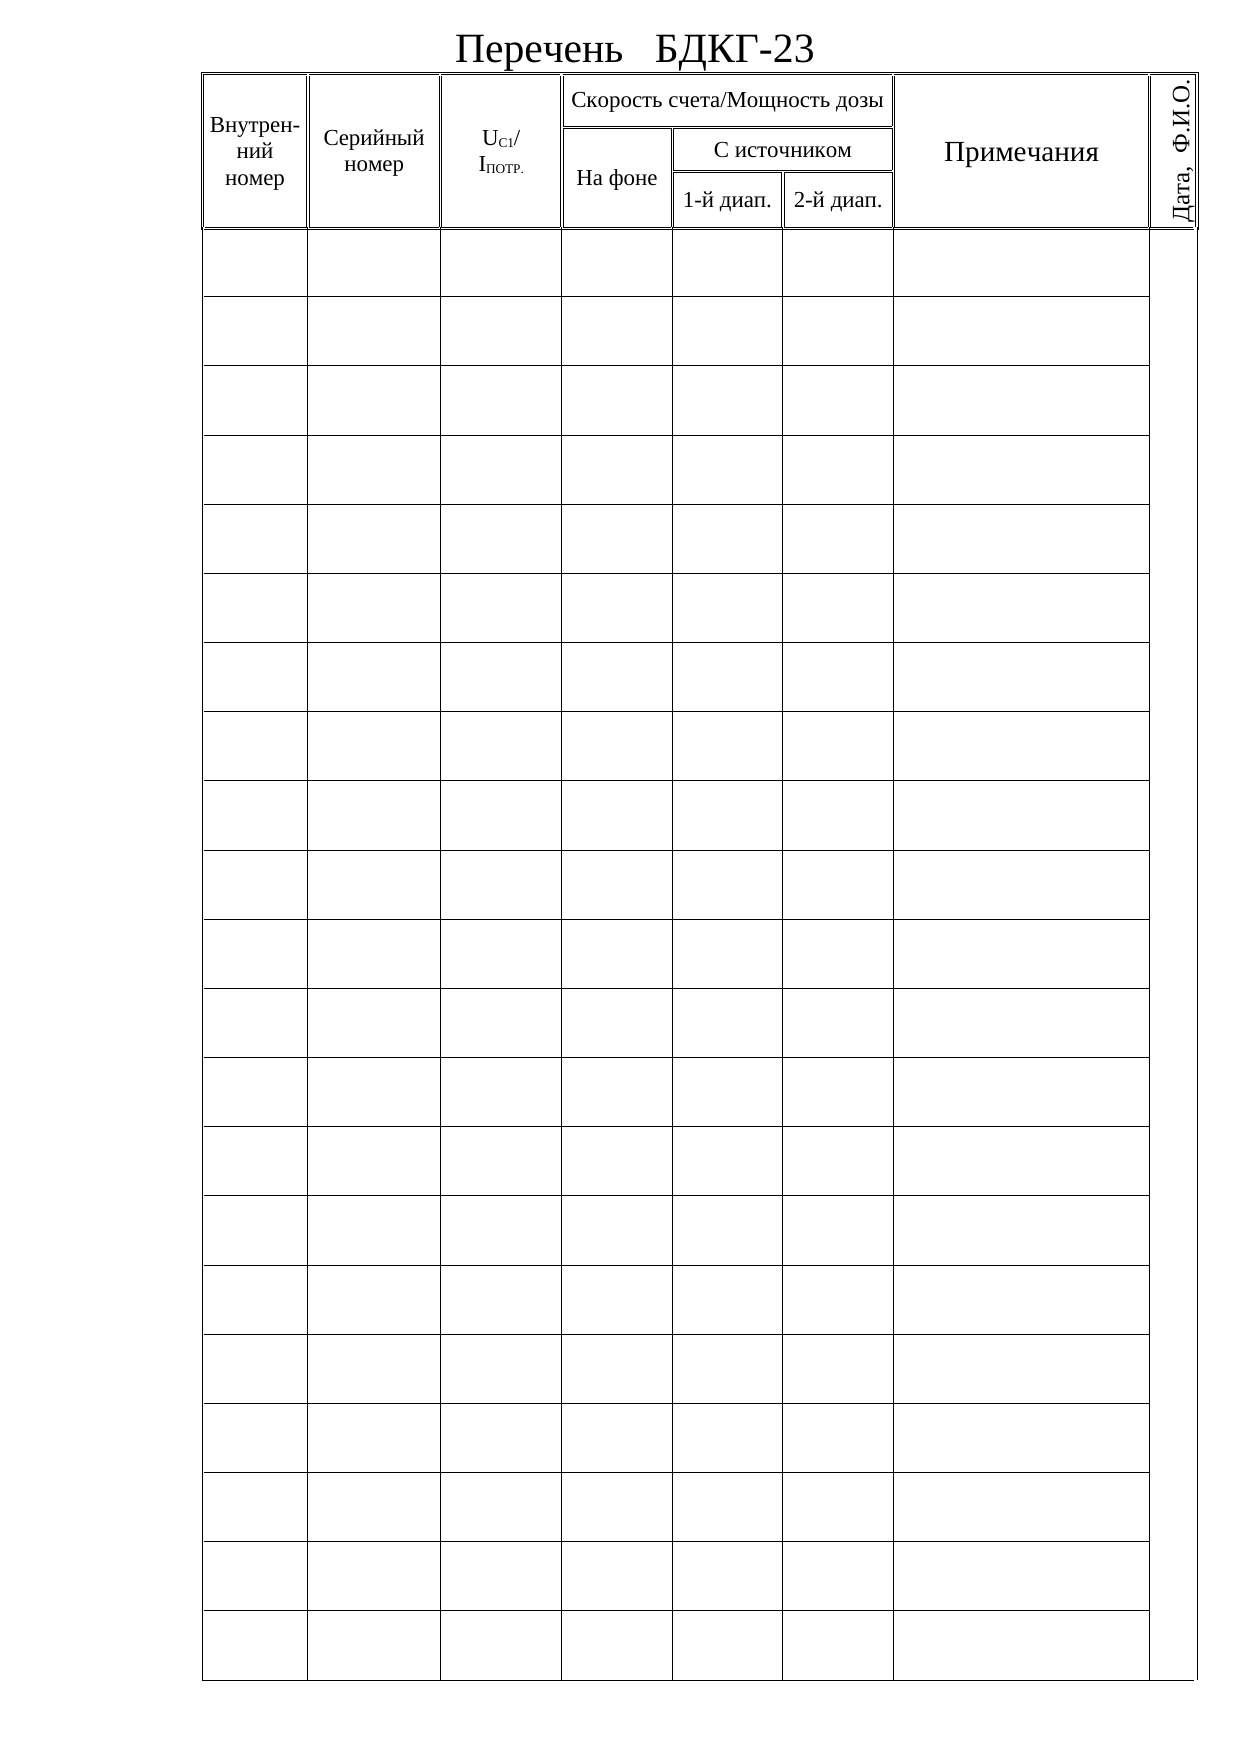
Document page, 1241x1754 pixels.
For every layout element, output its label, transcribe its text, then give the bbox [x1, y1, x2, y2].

table_cell [894, 505, 1149, 573]
table_cell [562, 1404, 672, 1472]
table_cell [673, 574, 782, 642]
table_cell [562, 1335, 672, 1403]
table_cell [308, 1335, 440, 1403]
table_cell [894, 1335, 1149, 1403]
table_cell [562, 989, 672, 1057]
table_cell [308, 920, 440, 988]
table_cell [203, 781, 307, 849]
table_cell [441, 643, 561, 711]
table_cell [203, 297, 307, 365]
table_cell [308, 230, 440, 296]
table_cell [673, 1196, 782, 1264]
table_cell [203, 851, 307, 919]
table_cell [783, 781, 893, 849]
table_cell [562, 712, 672, 780]
table_cell [441, 1127, 561, 1195]
table_cell [783, 297, 893, 365]
table_cell [203, 574, 307, 642]
table_cell [203, 989, 307, 1057]
table_cell [308, 643, 440, 711]
table_cell [673, 1404, 782, 1472]
table_cell [441, 1542, 561, 1610]
table_cell [203, 643, 307, 711]
table_cell [562, 1473, 672, 1541]
table_cell [894, 1058, 1149, 1126]
table_cell [441, 1335, 561, 1403]
table_cell [308, 1196, 440, 1264]
table_cell [308, 1127, 440, 1195]
table_cell [783, 1266, 893, 1334]
table_cell [203, 1058, 307, 1126]
table_cell [308, 1611, 440, 1679]
table_cell [783, 1542, 893, 1610]
table_cell [441, 781, 561, 849]
table_cell [673, 1611, 782, 1679]
table_cell [441, 712, 561, 780]
table_cell [203, 1266, 307, 1334]
table_cell [203, 712, 307, 780]
table_cell [673, 643, 782, 711]
table_cell [203, 920, 307, 988]
table_cell [562, 1196, 672, 1264]
table_cell [308, 505, 440, 573]
table_cell [783, 920, 893, 988]
table_cell [673, 1335, 782, 1403]
table_cell [783, 851, 893, 919]
table_cell [203, 505, 307, 573]
table_cell [441, 1058, 561, 1126]
table_header Скорость счета/Мощность дозы [561, 73, 893, 126]
table_cell [673, 989, 782, 1057]
table_cell [673, 851, 782, 919]
table_cell 2-й диап. [785, 173, 892, 227]
table_cell [783, 989, 893, 1057]
table_cell [562, 781, 672, 849]
table_cell [783, 1335, 893, 1403]
table_cell [894, 851, 1149, 919]
table_cell [673, 436, 782, 504]
table_cell [203, 366, 307, 434]
table_cell [562, 643, 672, 711]
table_cell [894, 1542, 1149, 1610]
table_cell На фоне [564, 129, 671, 227]
table_cell [894, 297, 1149, 365]
table_cell [894, 1196, 1149, 1264]
table_cell [308, 436, 440, 504]
table_cell [894, 1404, 1149, 1472]
text Перечень БДКГ-23 [89, 24, 1053, 72]
table_header Примечания [893, 73, 1149, 227]
table_header Дата, Ф.И.О. [1149, 73, 1195, 227]
table_cell [894, 230, 1149, 296]
table_cell [894, 574, 1149, 642]
table_cell [441, 920, 561, 988]
table_cell [203, 230, 307, 296]
table_cell [673, 505, 782, 573]
table_cell [203, 1404, 307, 1472]
table_cell [673, 1473, 782, 1541]
table_cell [562, 297, 672, 365]
table_cell [894, 1611, 1149, 1679]
table_cell [894, 643, 1149, 711]
table_cell [562, 505, 672, 573]
table_cell [308, 366, 440, 434]
table_cell [562, 1611, 672, 1679]
table_cell [783, 1127, 893, 1195]
table_cell [441, 230, 561, 296]
table_cell [562, 1127, 672, 1195]
table_cell [308, 989, 440, 1057]
table_cell [308, 1404, 440, 1472]
table_cell [308, 781, 440, 849]
table_cell [441, 297, 561, 365]
table_cell [783, 1404, 893, 1472]
table_cell [783, 643, 893, 711]
table_cell [441, 366, 561, 434]
table_cell [783, 436, 893, 504]
table_cell [673, 1542, 782, 1610]
table_cell [673, 230, 782, 296]
table_cell [673, 1266, 782, 1334]
table_cell [673, 920, 782, 988]
table_cell [441, 851, 561, 919]
table_cell [673, 1058, 782, 1126]
table_cell [441, 1611, 561, 1679]
table_cell [441, 989, 561, 1057]
table_cell [308, 297, 440, 365]
table_cell [308, 1266, 440, 1334]
table_cell [783, 574, 893, 642]
table_cell [562, 851, 672, 919]
table_cell [441, 436, 561, 504]
table_cell [308, 1542, 440, 1610]
table_cell [783, 230, 893, 296]
table_cell [203, 1196, 307, 1264]
table_cell [308, 1058, 440, 1126]
table_cell [783, 1473, 893, 1541]
table_cell [673, 366, 782, 434]
table_cell [441, 574, 561, 642]
table_cell [203, 1473, 307, 1541]
table_cell [673, 297, 782, 365]
table_cell [783, 712, 893, 780]
table_cell [308, 712, 440, 780]
table_cell [894, 366, 1149, 434]
table_cell [894, 712, 1149, 780]
table_cell [673, 781, 782, 849]
table_cell [562, 574, 672, 642]
table_cell [783, 1196, 893, 1264]
table_cell [894, 1266, 1149, 1334]
table_cell [783, 1611, 893, 1679]
table_cell [894, 920, 1149, 988]
table_cell [562, 230, 672, 296]
table_cell [783, 505, 893, 573]
table_cell [308, 574, 440, 642]
table_header UC1/ IПОТР. [440, 73, 561, 227]
table_cell [894, 989, 1149, 1057]
table_cell [783, 366, 893, 434]
table_cell [441, 1473, 561, 1541]
table_cell [783, 1058, 893, 1126]
table_cell [308, 1473, 440, 1541]
table_cell [673, 712, 782, 780]
table_cell [894, 1127, 1149, 1195]
table_cell [203, 1542, 307, 1610]
table_cell [562, 1542, 672, 1610]
table_cell [308, 851, 440, 919]
table_cell [673, 1127, 782, 1195]
table_header Серийный номер [308, 73, 440, 227]
table_cell [894, 1473, 1149, 1541]
table_cell [894, 781, 1149, 849]
table_cell 1-й диап. [674, 173, 781, 227]
table_cell [441, 1404, 561, 1472]
table_header Внутрен-ний номер [204, 73, 308, 227]
table_cell [562, 1058, 672, 1126]
table_cell [441, 1266, 561, 1334]
table_cell [441, 505, 561, 573]
table_cell С источником [674, 129, 892, 170]
table_cell [562, 436, 672, 504]
table_cell [203, 1335, 307, 1403]
table_cell [562, 366, 672, 434]
table_cell [562, 1266, 672, 1334]
table_cell [894, 436, 1149, 504]
table_cell [203, 1611, 307, 1679]
table_cell [203, 436, 307, 504]
table_cell [562, 920, 672, 988]
table_cell [441, 1196, 561, 1264]
table_cell [203, 1127, 307, 1195]
table_cell [1150, 227, 1197, 1679]
